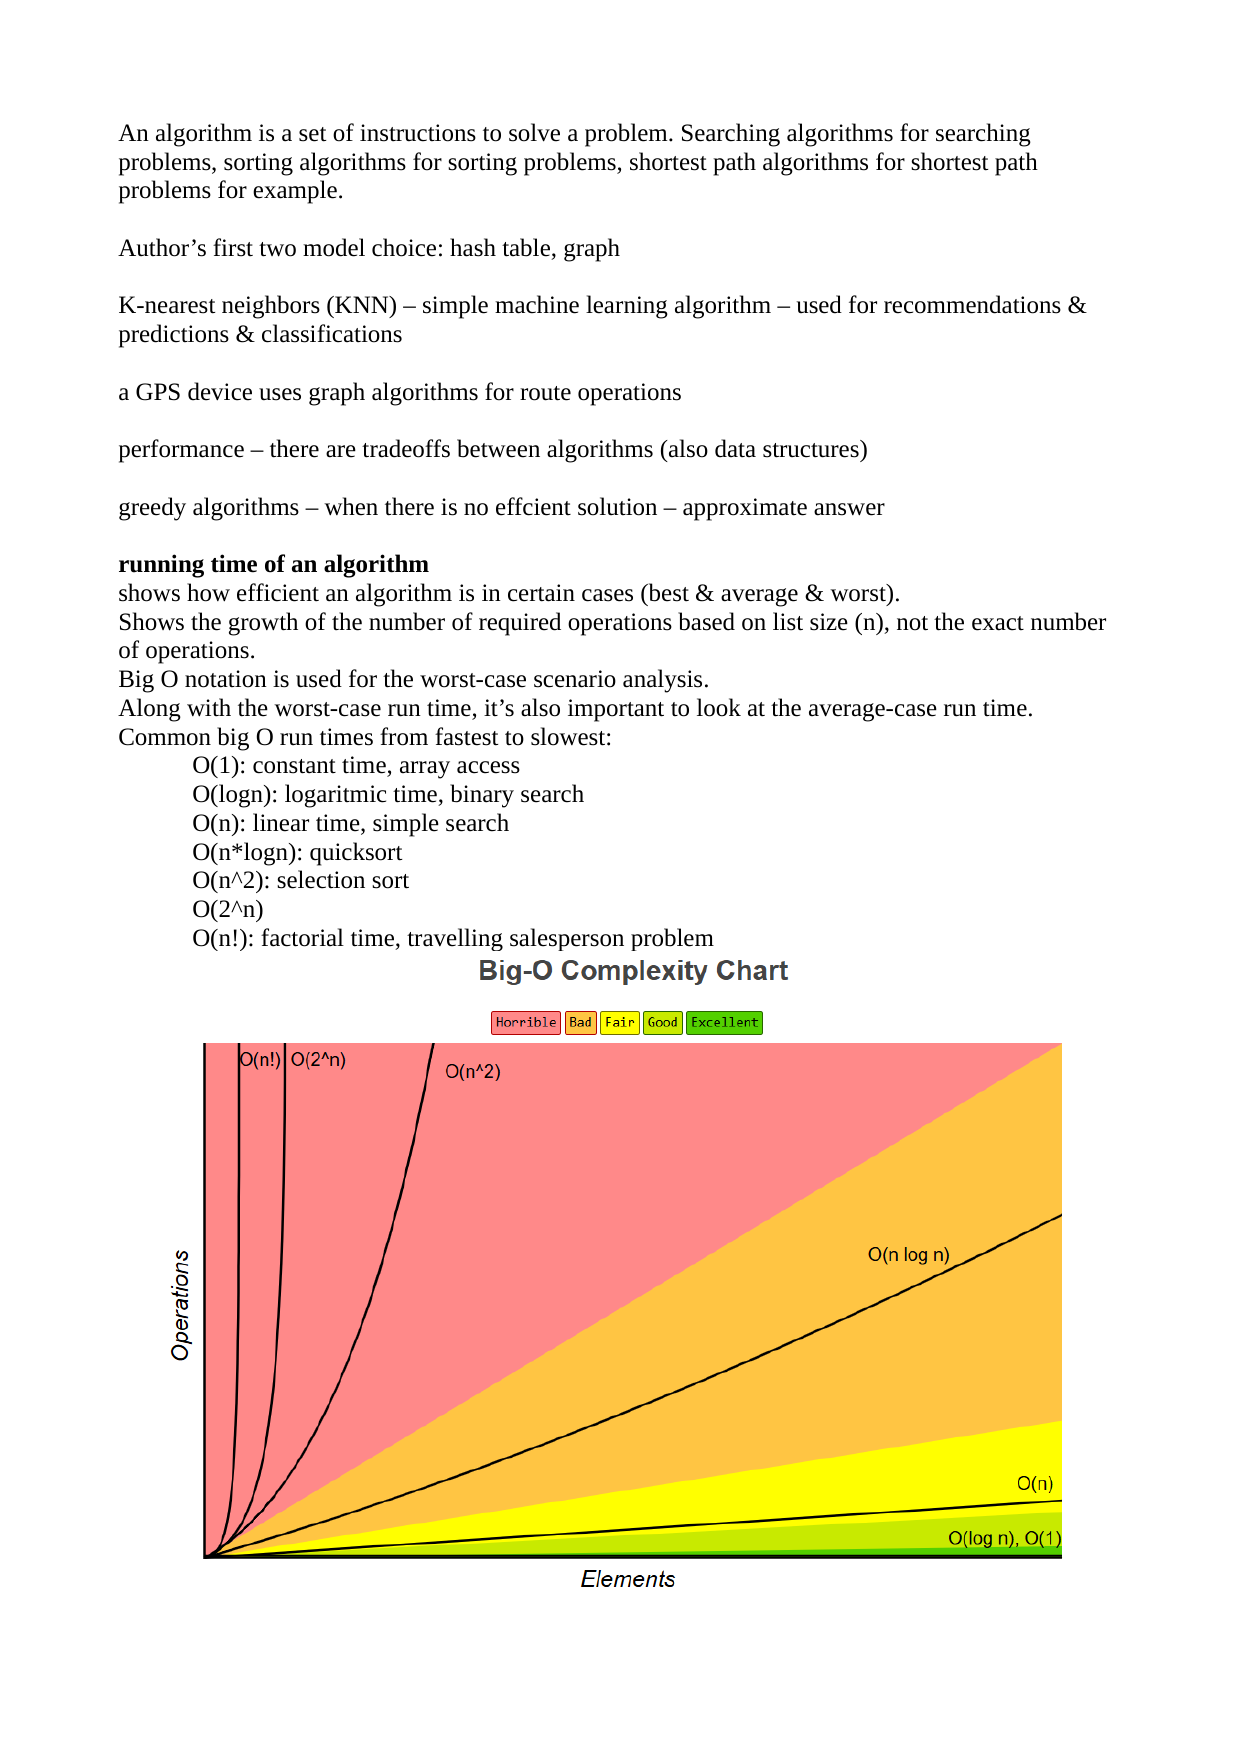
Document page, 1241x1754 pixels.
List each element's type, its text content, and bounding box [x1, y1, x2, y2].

text O(n): linear time, simple search [118, 808, 1122, 837]
text O(n^2): selection sort [118, 866, 1122, 894]
text Shows the growth of the number of required operations based on list size (n), not the exact number of operations. [118, 607, 1122, 664]
text An algorithm is a set of instructions to solve a problem. Searching algorithms for searching problems, sorting algorithms for sorting problems, shortest path algorithms for shortest path problems for example. [118, 118, 1122, 204]
text greedy algorithms – when there is no effcient solution – approximate answer [118, 492, 1122, 521]
text K-nearest neighbors (KNN) – simple machine learning algorithm – used for recommendations & predictions & classifications [118, 291, 1122, 348]
text performance – there are tradeoffs between algorithms (also data structures) [118, 434, 1122, 463]
text shows how efficient an algorithm is in certain cases (best & average & worst). [118, 578, 1122, 607]
text Author’s first two model choice: hash table, graph [118, 233, 1122, 262]
text a GPS device uses graph algorithms for route operations [118, 377, 1122, 406]
text O(n*logn): quicksort [118, 837, 1122, 866]
text running time of an algorithm [118, 549, 1122, 578]
text O(2^n) [118, 894, 1122, 923]
picture [157, 951, 1083, 1588]
text O(1): constant time, array access [118, 751, 1122, 779]
text Common big O run times from fastest to slowest: [118, 722, 1122, 751]
text O(logn): logaritmic time, binary search [118, 779, 1122, 808]
text Along with the worst-case run time, it’s also important to look at the average-case run time. [118, 693, 1122, 722]
text O(n!): factorial time, travelling salesperson problem [118, 923, 1122, 952]
text Big O notation is used for the worst-case scenario analysis. [118, 664, 1122, 693]
